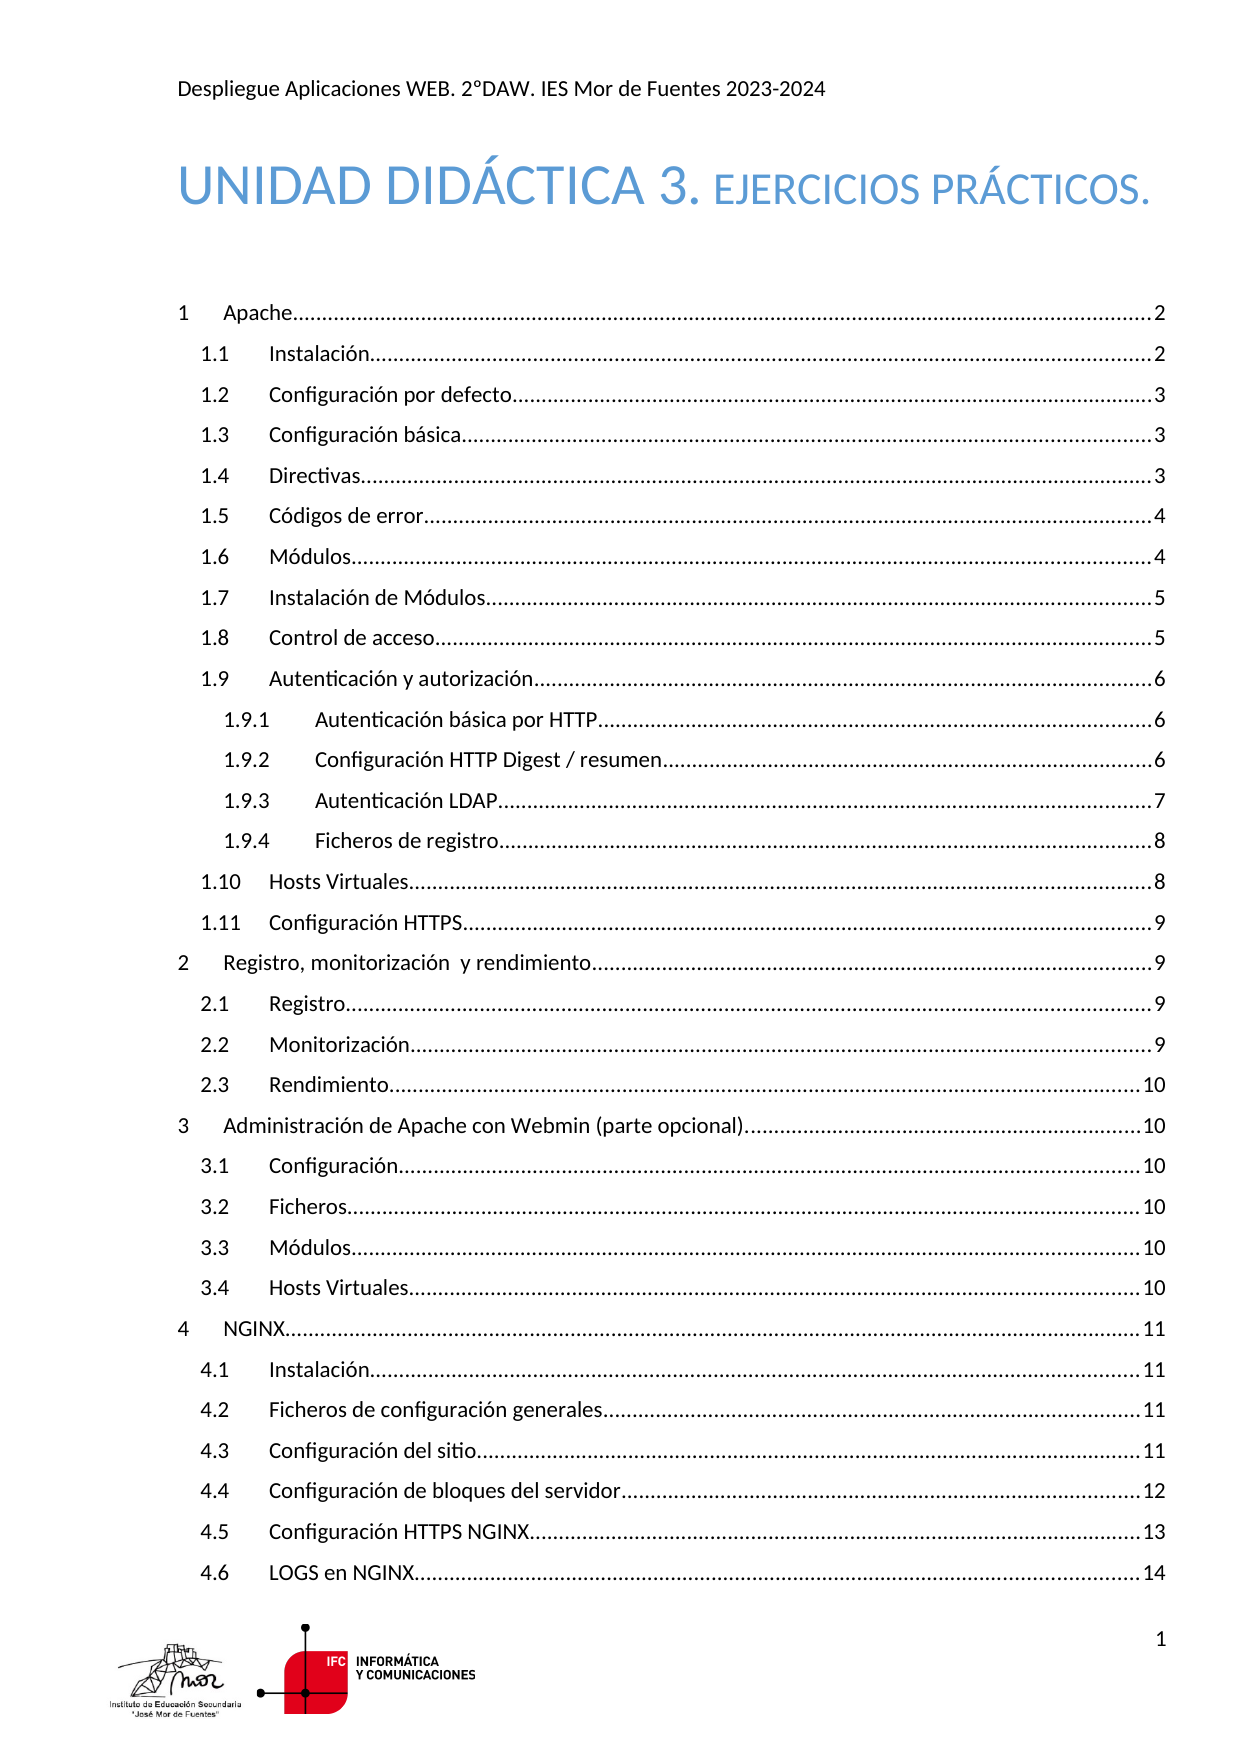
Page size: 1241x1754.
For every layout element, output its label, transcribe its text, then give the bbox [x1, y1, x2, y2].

text UNIDAD DIDÁCTICA 3. EJERCICIOS PRÁCTICOS. [177, 148, 1167, 219]
text 1.3 Configuración básica 3 [200, 420, 1167, 448]
text 1.11 Configuración HTTPS 9 [200, 908, 1167, 936]
text 1.4 Directivas 3 [200, 461, 1167, 489]
text 3.1 Configuración 10 [200, 1152, 1167, 1179]
text 4.6 LOGS en NGINX 14 [200, 1558, 1167, 1586]
text 1.9.2 Configuración HTTP Digest / resumen 6 [223, 745, 1167, 773]
text 1.9 Autenticación y autorización 6 [200, 664, 1167, 692]
text 4.2 Ficheros de configuración generales 11 [200, 1395, 1167, 1423]
text 1.1 Instalación 2 [200, 339, 1167, 367]
text 4.3 Configuración del sitio 11 [200, 1436, 1167, 1464]
text 1.6 Módulos 4 [200, 542, 1167, 570]
text 1.9.1 Autenticación básica por HTTP 6 [223, 705, 1167, 733]
text 1.8 Control de acceso 5 [200, 623, 1167, 651]
text 3 Administración de Apache con Webmin (parte opcional). 10 [177, 1111, 1167, 1139]
text 2.3 Rendimiento 10 [200, 1070, 1167, 1098]
text 3.3 Módulos 10 [200, 1233, 1167, 1261]
text 1.5 Códigos de error 4 [200, 502, 1167, 529]
text 4.1 Instalación 11 [200, 1355, 1167, 1383]
text 2.2 Monitorización 9 [200, 1030, 1167, 1058]
picture [100, 1631, 249, 1736]
picture [256, 1624, 475, 1714]
text 3.2 Ficheros 10 [200, 1192, 1167, 1220]
text 4 NGINX 11 [177, 1314, 1167, 1342]
text 1.9.4 Ficheros de registro 8 [223, 827, 1167, 854]
text 1.10 Hosts Virtuales 8 [200, 867, 1167, 895]
text 1.2 Configuración por defecto 3 [200, 380, 1167, 408]
text 3.4 Hosts Virtuales 10 [200, 1273, 1167, 1301]
text 4.4 Configuración de bloques del servidor 12 [200, 1477, 1167, 1504]
text 1.7 Instalación de Módulos 5 [200, 583, 1167, 611]
text 1 Apache. 2 [177, 298, 1167, 326]
text 1.9.3 Autenticación LDAP 7 [223, 786, 1167, 814]
text 4.5 Configuración HTTPS NGINX 13 [200, 1517, 1167, 1545]
text 2.1 Registro 9 [200, 989, 1167, 1017]
text 2 Registro, monitorización y rendimiento 9 [177, 948, 1167, 976]
